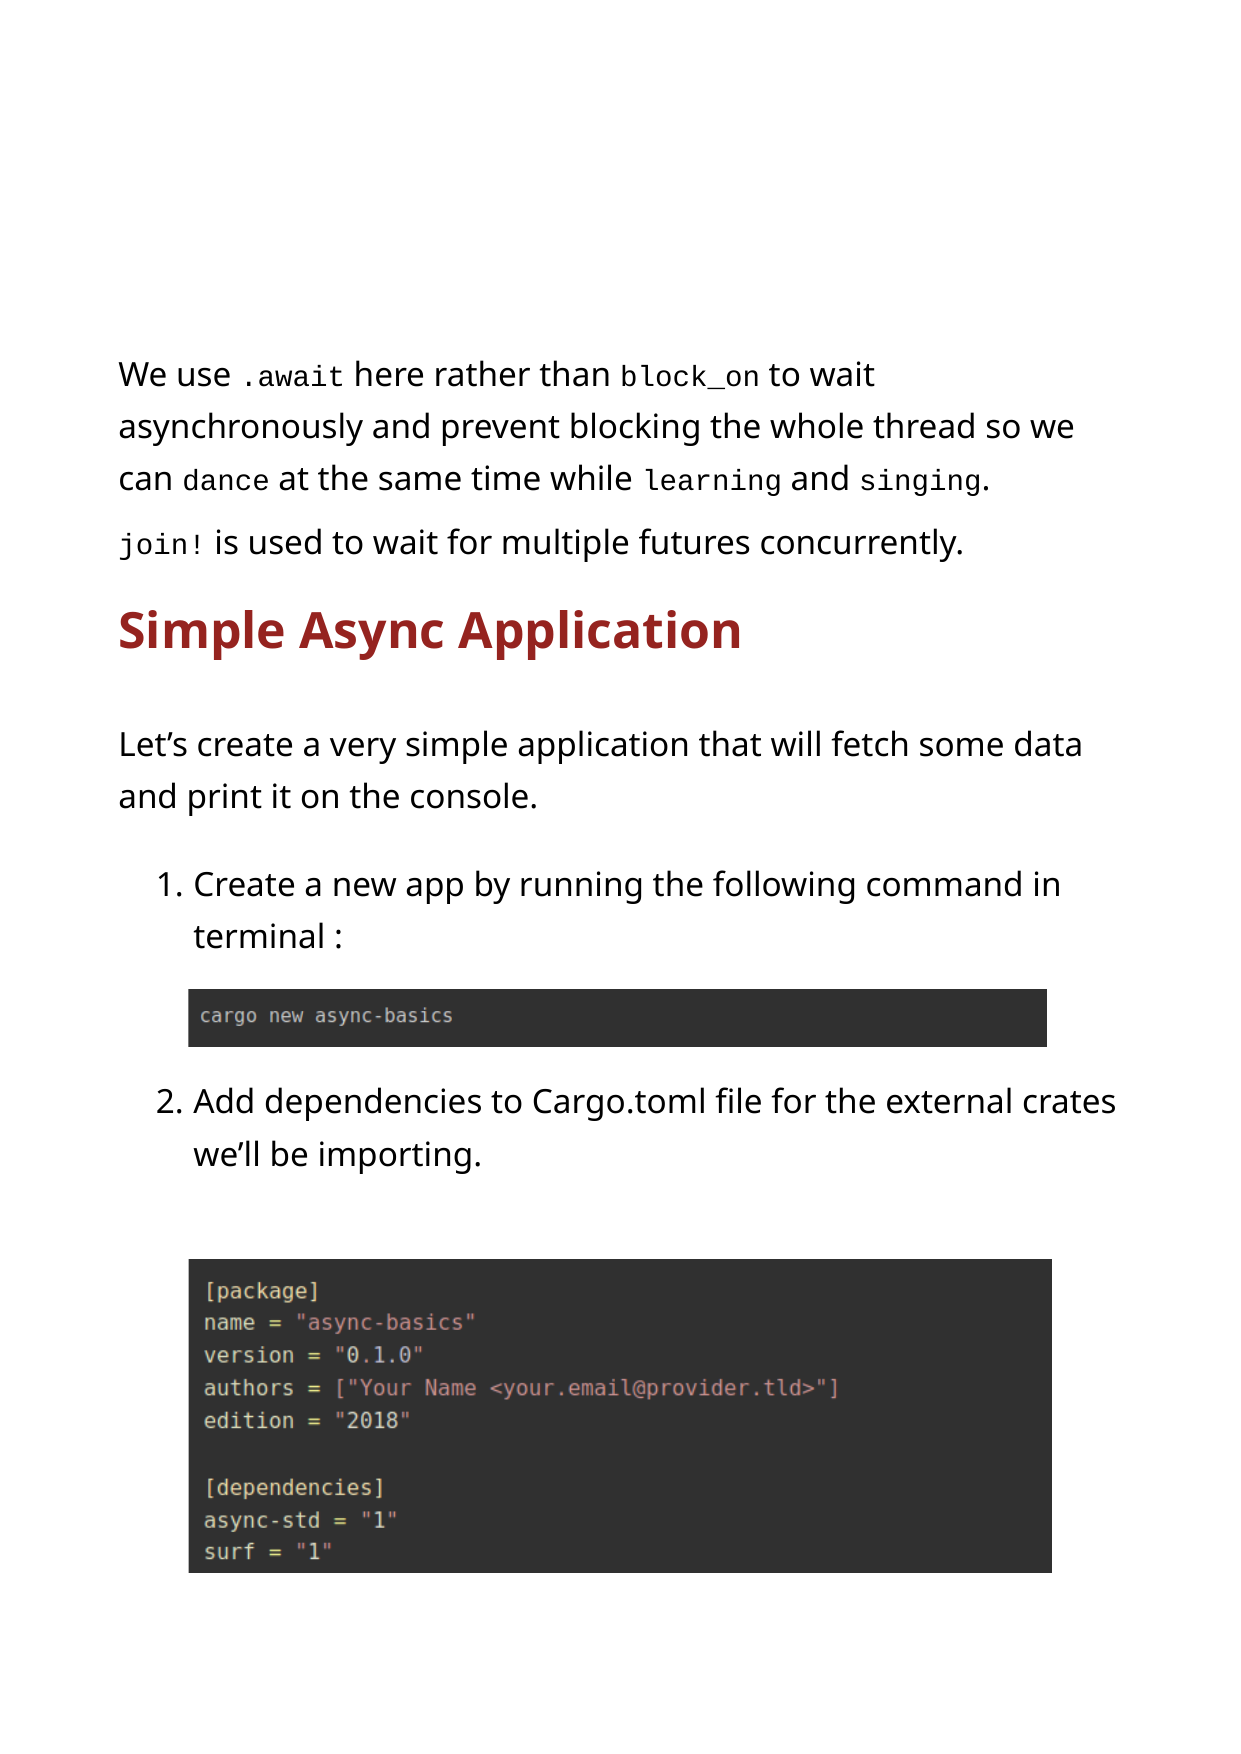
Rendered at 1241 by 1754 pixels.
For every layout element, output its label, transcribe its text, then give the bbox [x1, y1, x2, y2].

list Create a new app by running the following command in terminal : [156, 861, 1122, 958]
text Simple Async Application [118, 595, 1122, 663]
picture [188, 1259, 1052, 1573]
text Let’s create a very simple application that will fetch some data and print it on the console. [118, 721, 1122, 818]
list Add dependencies to Cargo.toml file for the external crates we’ll be importing. [156, 1078, 1122, 1176]
text join! is used to wait for multiple futures concurrently. [118, 519, 1122, 564]
text We use .await here rather than block_on to wait asynchronously and prevent blocking the whole thread so we can dance at the same time while learning and singing. [118, 351, 1122, 500]
picture [188, 989, 1047, 1047]
